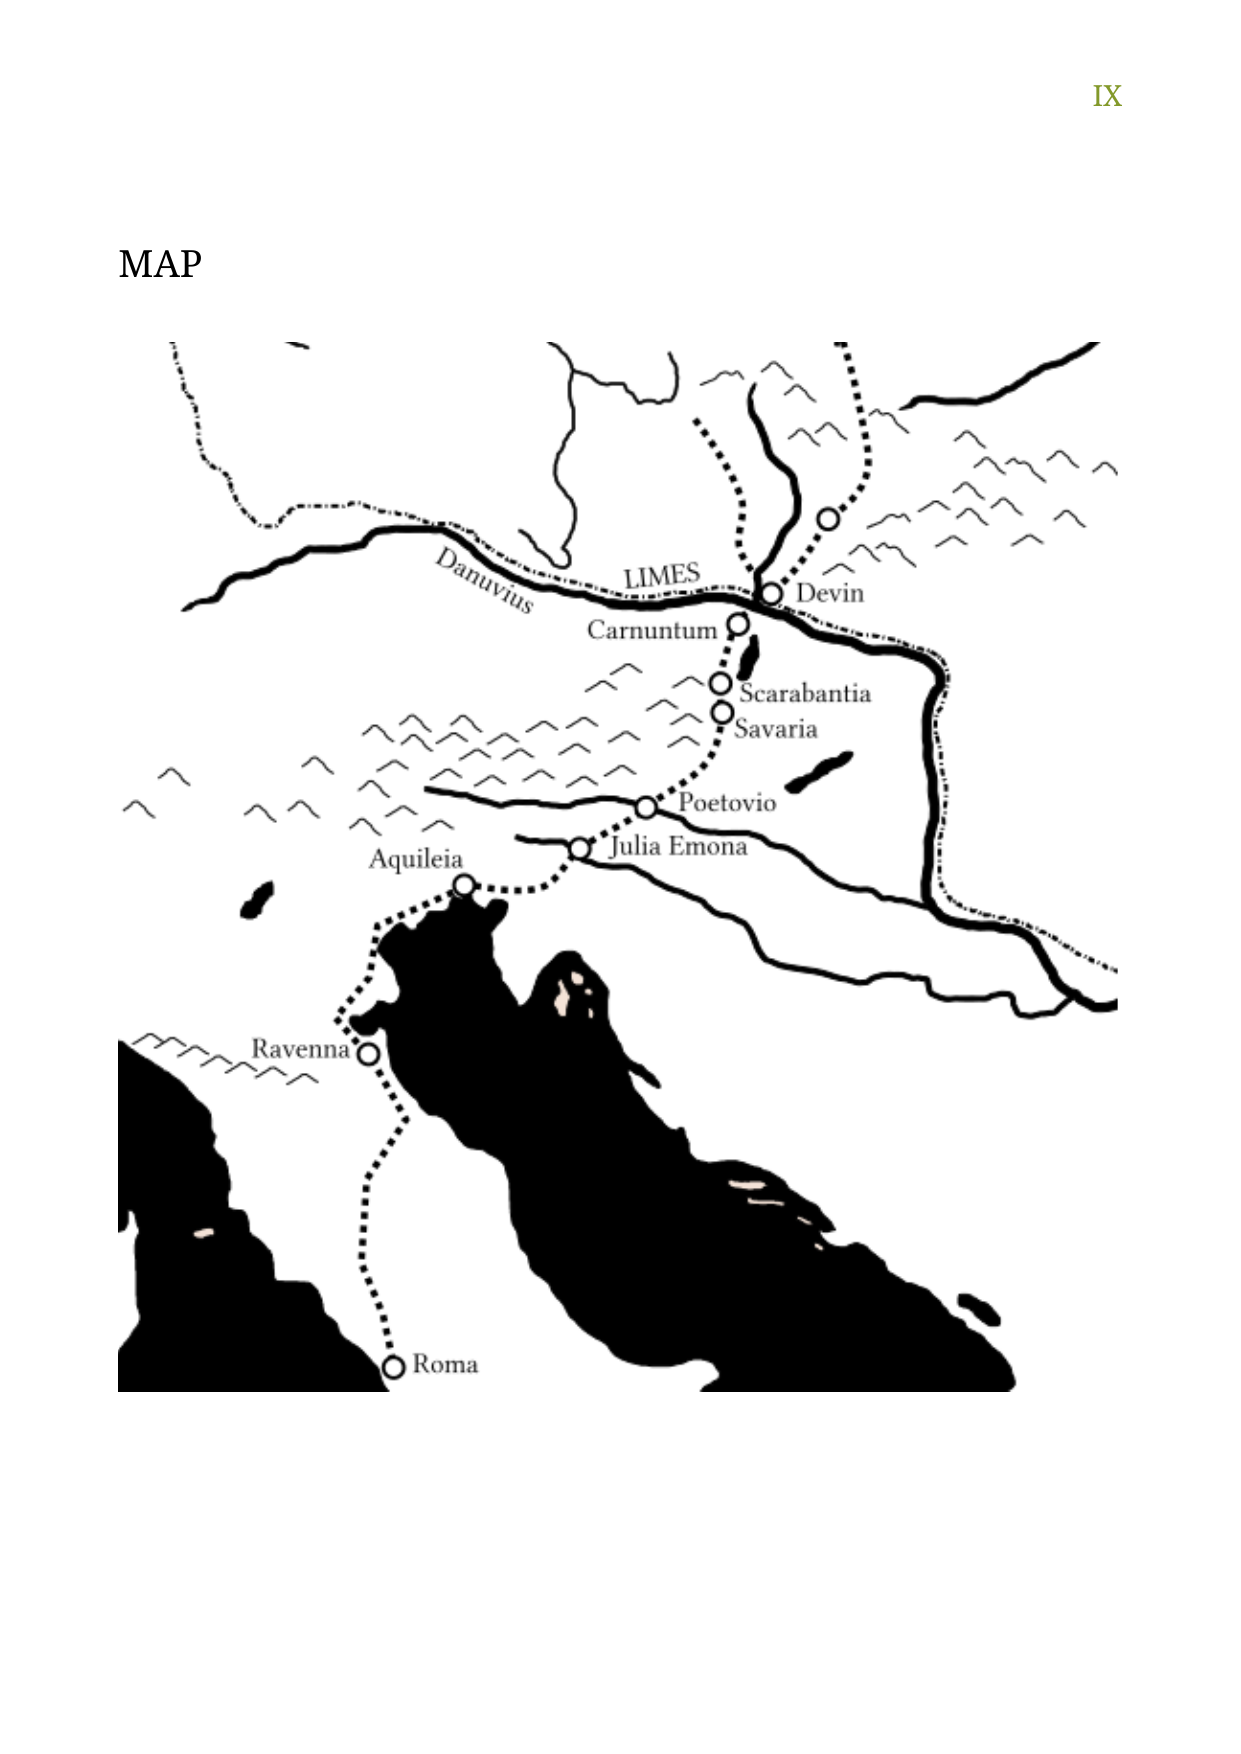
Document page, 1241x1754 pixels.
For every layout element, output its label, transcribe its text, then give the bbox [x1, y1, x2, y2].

subtitle Map [118, 237, 1122, 288]
